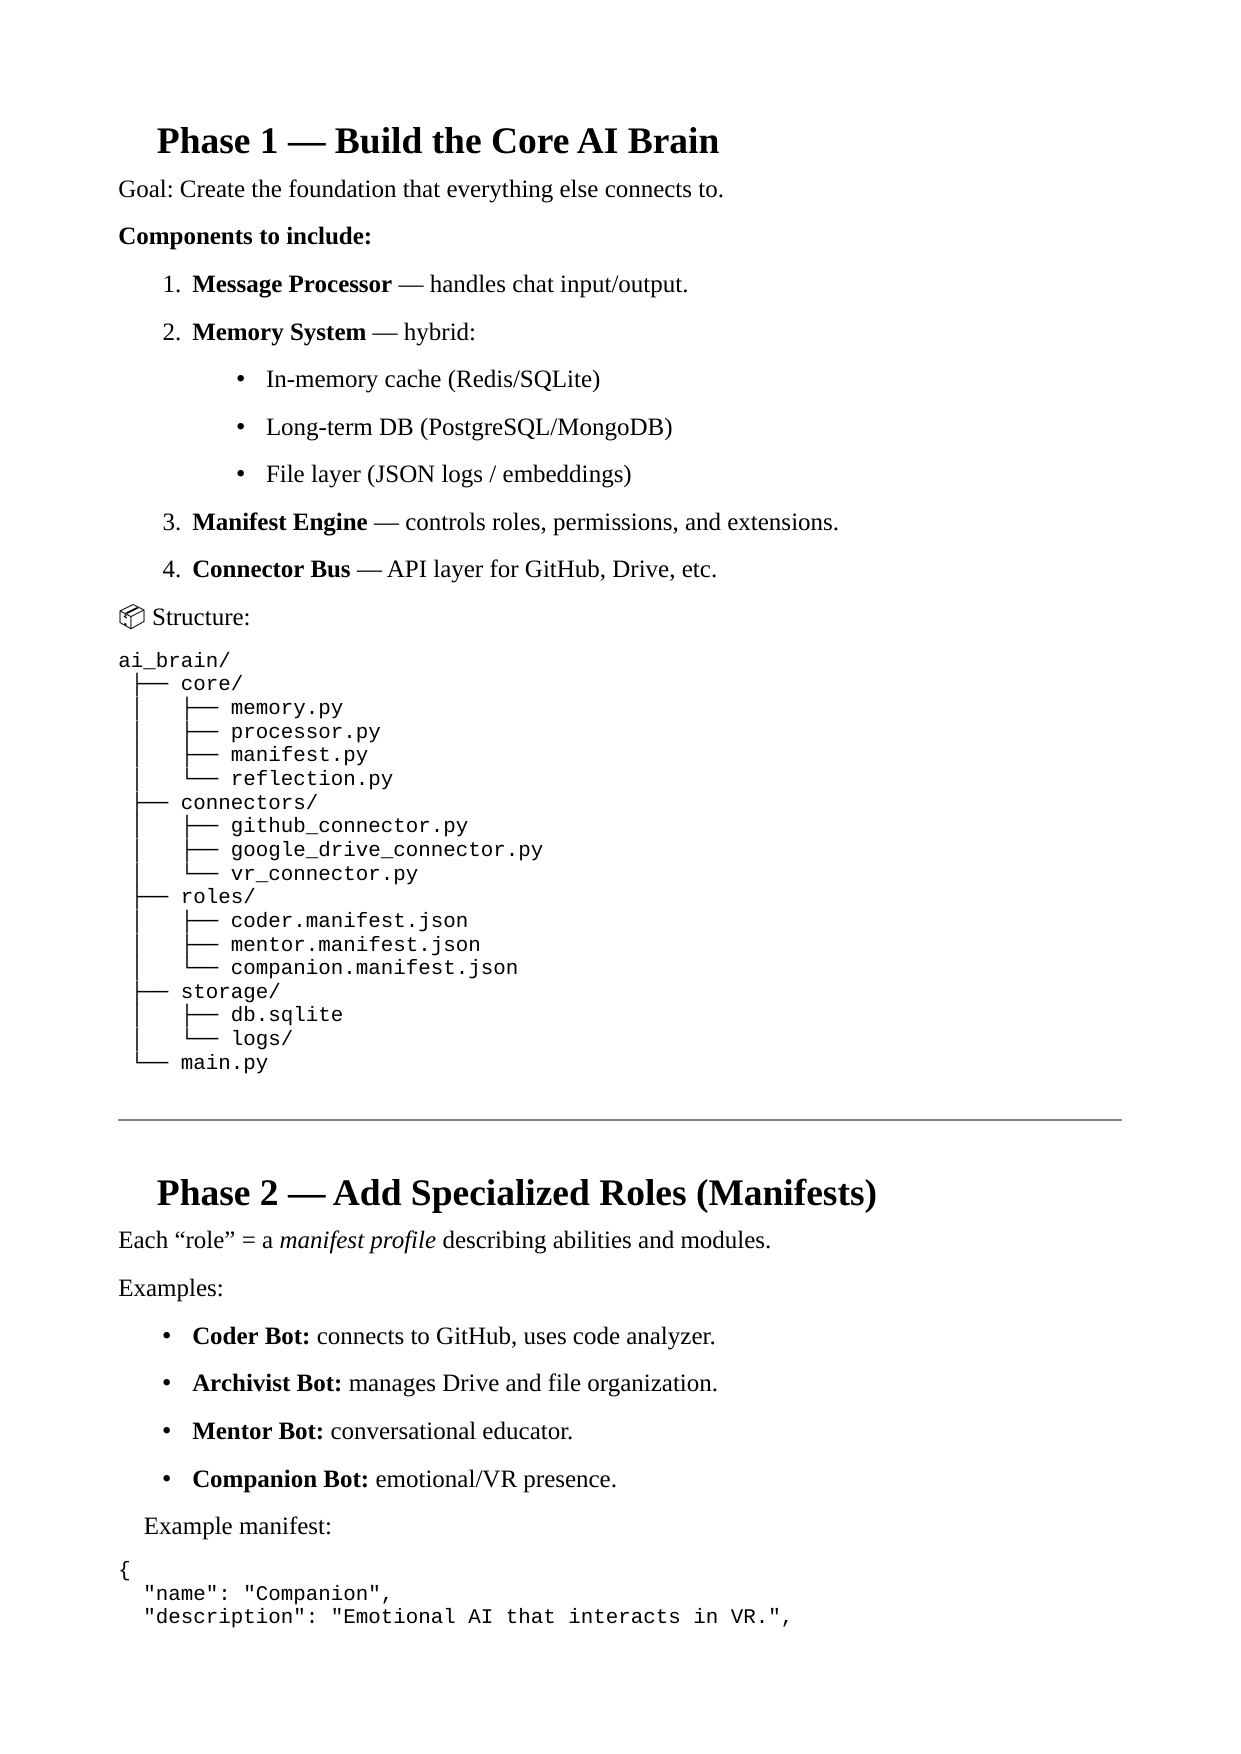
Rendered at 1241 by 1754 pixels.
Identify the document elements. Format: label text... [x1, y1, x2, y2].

text │ ├── db.sqlite [118, 1004, 1122, 1028]
subtitle 🧩 Phase 2 — Add Specialized Roles (Manifests) [118, 1170, 1122, 1213]
text ├── storage/ [118, 981, 136, 1004]
text │ └── vr_connector.py [137, 863, 1122, 886]
text ai_brain/ [118, 650, 1122, 673]
list Mentor Bot: conversational educator. [162, 1416, 1122, 1445]
list Companion Bot: emotional/VR presence. [162, 1464, 1122, 1492]
text ├── roles/ [118, 886, 1122, 910]
list Archivist Bot: manages Drive and file organization. [162, 1368, 1122, 1397]
text Components to include: [118, 221, 1122, 250]
list Connector Bus — API layer for GitHub, Drive, etc. [162, 554, 1122, 583]
list In-memory cache (Redis/SQLite) [236, 364, 1122, 393]
text "description": "Emotional AI that interacts in VR.", [118, 1606, 1122, 1630]
text Goal: Create the foundation that everything else connects to. [118, 174, 1122, 202]
text Each “role” = a manifest profile describing abilities and modules. [118, 1226, 1122, 1254]
list Coder Bot: connects to GitHub, uses code analyzer. [162, 1321, 1122, 1349]
text │ └── reflection.py [118, 768, 1122, 792]
list Message Processor — handles chat input/output. [162, 269, 1122, 298]
list Memory System — hybrid: [162, 317, 1122, 345]
text │ ├── manifest.py [118, 744, 1122, 768]
list Manifest Engine — controls roles, permissions, and extensions. [162, 507, 1122, 536]
text │ ├── mentor.manifest.json [118, 933, 1122, 957]
list Long-term DB (PostgreSQL/MongoDB) [236, 412, 1122, 441]
text ├── connectors/ [118, 792, 136, 815]
text │ ├── processor.py [118, 721, 136, 744]
text 🧾 Example manifest: [118, 1511, 1122, 1540]
text │ ├── github_connector.py [118, 815, 1122, 839]
text │ └── companion.manifest.json [118, 957, 1122, 981]
text ├── core/ [118, 673, 1122, 697]
text │ ├── processor.py [187, 721, 1122, 744]
text │ ├── coder.manifest.json [137, 910, 186, 933]
text "name": "Companion", [118, 1582, 1122, 1606]
text └── main.py [118, 1052, 1122, 1075]
text │ ├── memory.py [118, 697, 1122, 721]
text │ ├── google_drive_connector.py [118, 839, 1122, 863]
text { [118, 1559, 1122, 1582]
text Examples: [118, 1273, 1122, 1302]
text ├── connectors/ [137, 792, 1122, 815]
text │ ├── processor.py [137, 721, 186, 744]
text ├── storage/ [137, 981, 1122, 1004]
list File layer (JSON logs / embeddings) [236, 459, 1122, 488]
subtitle 🧠 Phase 1 — Build the Core AI Brain [118, 118, 1122, 161]
text │ └── logs/ [118, 1028, 1122, 1052]
text 📦 Structure: [118, 602, 1122, 631]
text │ ├── coder.manifest.json [187, 910, 1122, 933]
